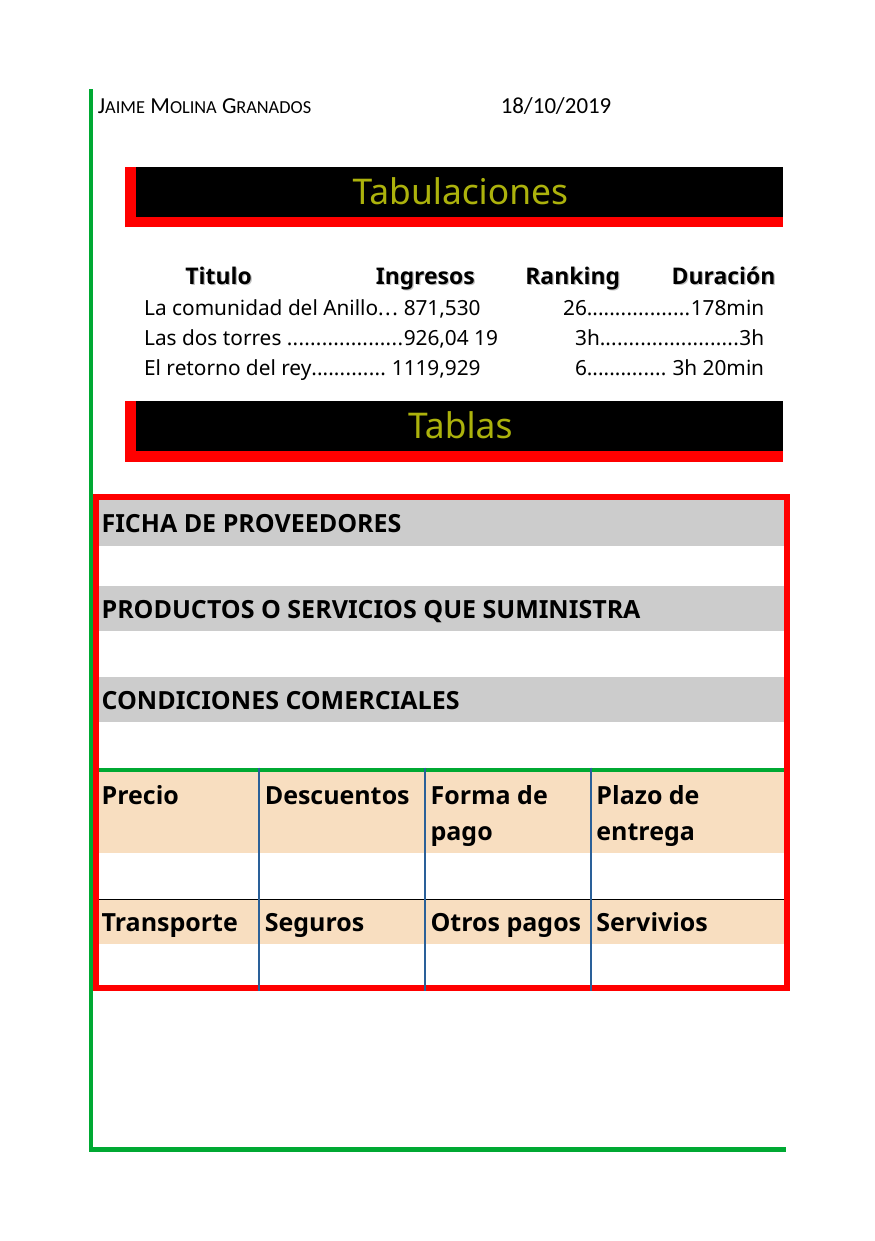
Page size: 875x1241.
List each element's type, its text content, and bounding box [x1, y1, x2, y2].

table_cell [426, 853, 590, 899]
text Tabulaciones [136, 167, 783, 217]
text Tablas [136, 401, 783, 451]
text La comunidad del Anillo 871,530 26 178min [96, 293, 783, 321]
table_cell [99, 853, 258, 899]
table_cell Servivios [592, 900, 784, 944]
table_cell [99, 546, 784, 586]
table_cell [260, 853, 424, 899]
table_cell Descuentos [260, 772, 424, 853]
table_cell [426, 945, 590, 985]
table_cell [592, 853, 784, 899]
table_cell PRODUCTOS O SERVICIOS QUE SUMINISTRA [99, 586, 784, 631]
table_cell Precio [99, 772, 258, 853]
table_cell Forma de pago [426, 772, 590, 853]
table_cell [99, 631, 784, 677]
text El retorno del rey 1119,929 6 3h 20min [96, 353, 783, 381]
table_cell CONDICIONES COMERCIALES [99, 677, 784, 722]
table_cell Plazo de entrega [592, 772, 784, 853]
text Titulo Ingresos Ranking Duración [96, 260, 783, 291]
table_cell [260, 945, 424, 985]
table_cell [592, 945, 784, 985]
table_cell [99, 722, 784, 768]
table_cell Otros pagos [426, 900, 590, 944]
table_cell [99, 945, 258, 985]
table_header FICHA DE PROVEEDORES [99, 500, 784, 546]
table_cell Transporte [99, 900, 258, 944]
text Las dos torres 926,04 19 3h 3h [96, 323, 783, 351]
table_cell Seguros [260, 900, 424, 944]
